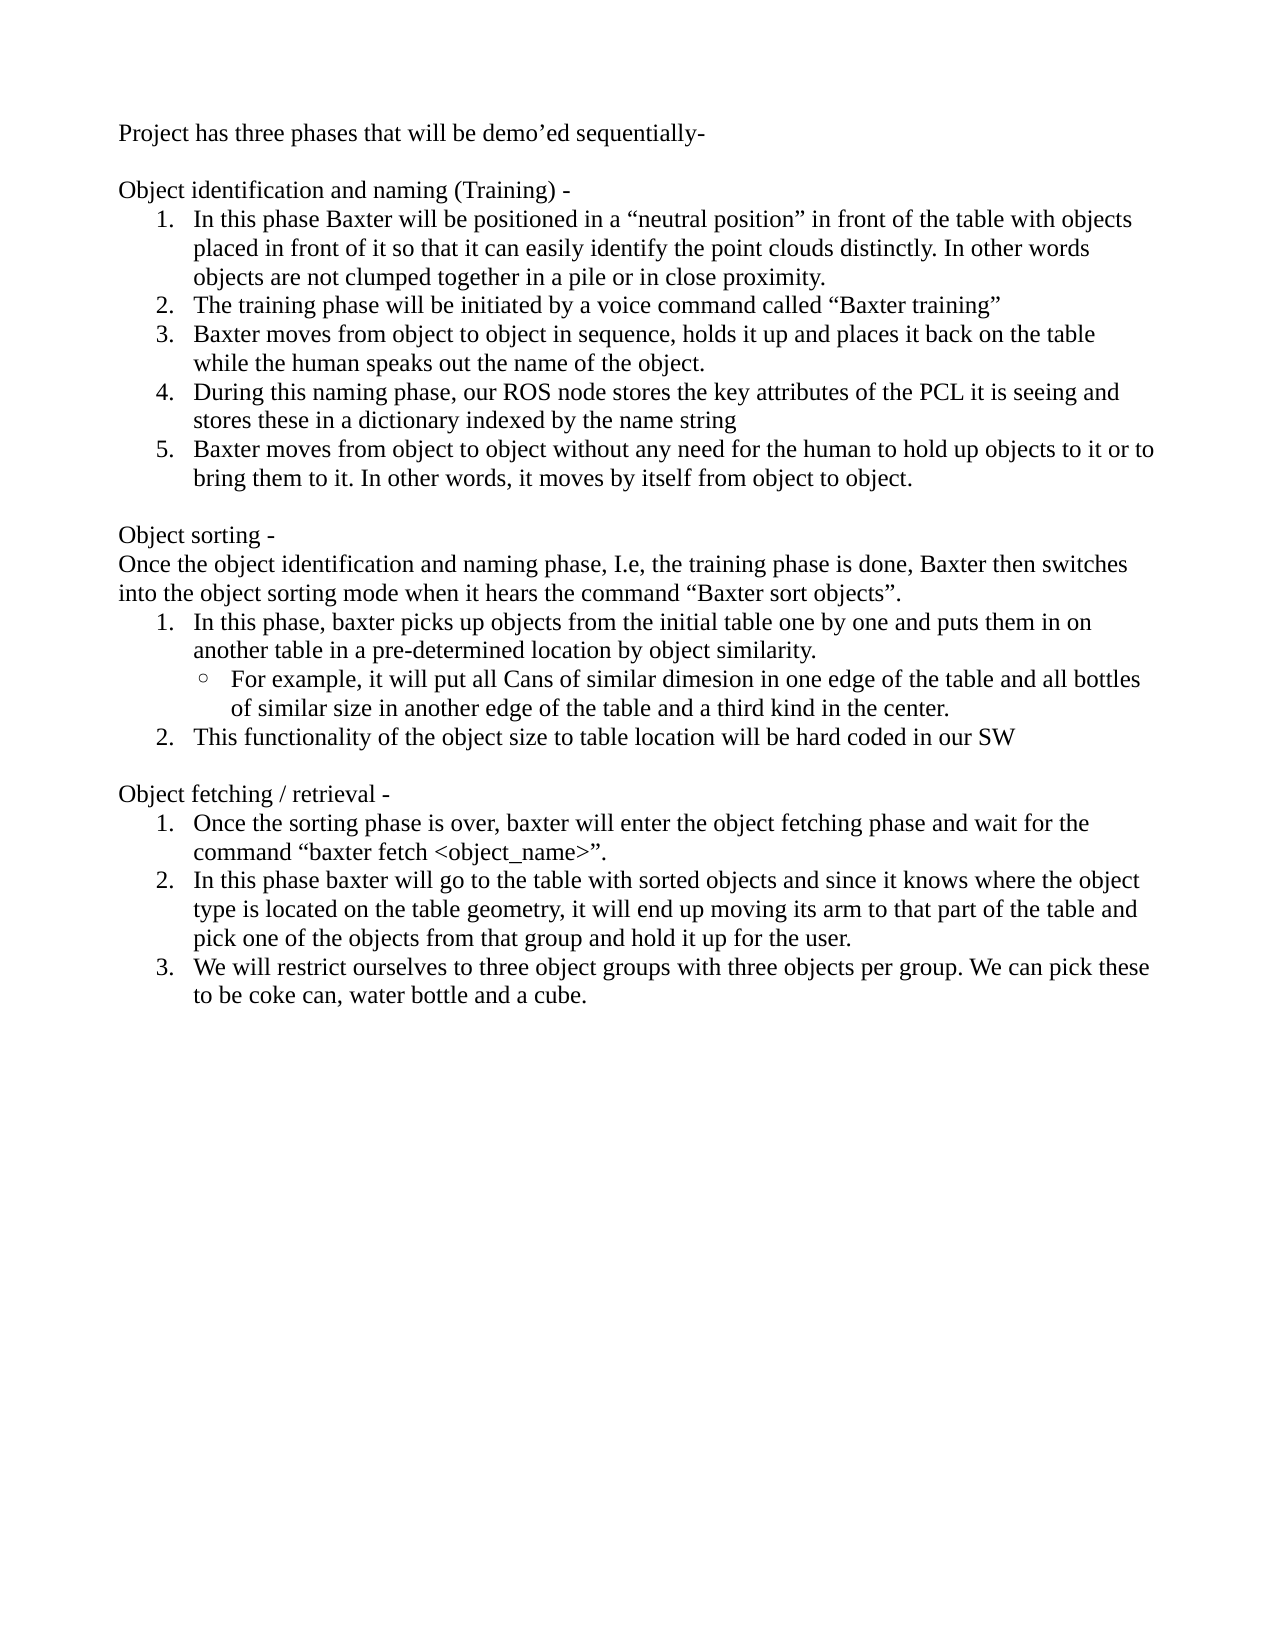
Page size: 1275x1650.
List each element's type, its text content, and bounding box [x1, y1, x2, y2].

text Object fetching / retrieval - [118, 779, 1157, 808]
list Baxter moves from object to object in sequence, holds it up and places it back on the table while the human speaks out the name of the object. [156, 319, 1157, 377]
text Once the object identification and naming phase, I.e, the training phase is done, Baxter then switches into the object sorting mode when it hears the command “Baxter sort objects”. [118, 549, 1157, 607]
list We will restrict ourselves to three object groups with three objects per group. We can pick these to be coke can, water bottle and a cube. [156, 952, 1157, 1009]
list Baxter moves from object to object without any need for the human to hold up objects to it or to bring them to it. In other words, it moves by itself from object to object. [156, 434, 1157, 492]
list In this phase, baxter picks up objects from the initial table one by one and puts them in on another table in a pre-determined location by object similarity. [156, 607, 1157, 664]
text Object identification and naming (Training) - [118, 176, 1157, 204]
list During this naming phase, our ROS node stores the key attributes of the PCL it is seeing and stores these in a dictionary indexed by the name string [156, 377, 1157, 434]
list For example, it will put all Cans of similar dimesion in one edge of the table and all bottles of similar size in another edge of the table and a third kind in the center. [193, 664, 1157, 722]
list In this phase Baxter will be positioned in a “neutral position” in front of the table with objects placed in front of it so that it can easily identify the point clouds distinctly. In other words objects are not clumped together in a pile or in close proximity. [156, 204, 1157, 291]
list This functionality of the object size to table location will be hard coded in our SW [156, 722, 1157, 751]
list In this phase baxter will go to the table with sorted objects and since it knows where the object type is located on the table geometry, it will end up moving its arm to that part of the table and pick one of the objects from that group and hold it up for the user. [156, 866, 1157, 952]
text Project has three phases that will be demo’ed sequentially- [118, 118, 1157, 147]
list The training phase will be initiated by a voice command called “Baxter training” [156, 291, 1157, 319]
list Once the sorting phase is over, baxter will enter the object fetching phase and wait for the command “baxter fetch <object_name>”. [156, 808, 1157, 866]
text Object sorting - [118, 521, 1157, 549]
